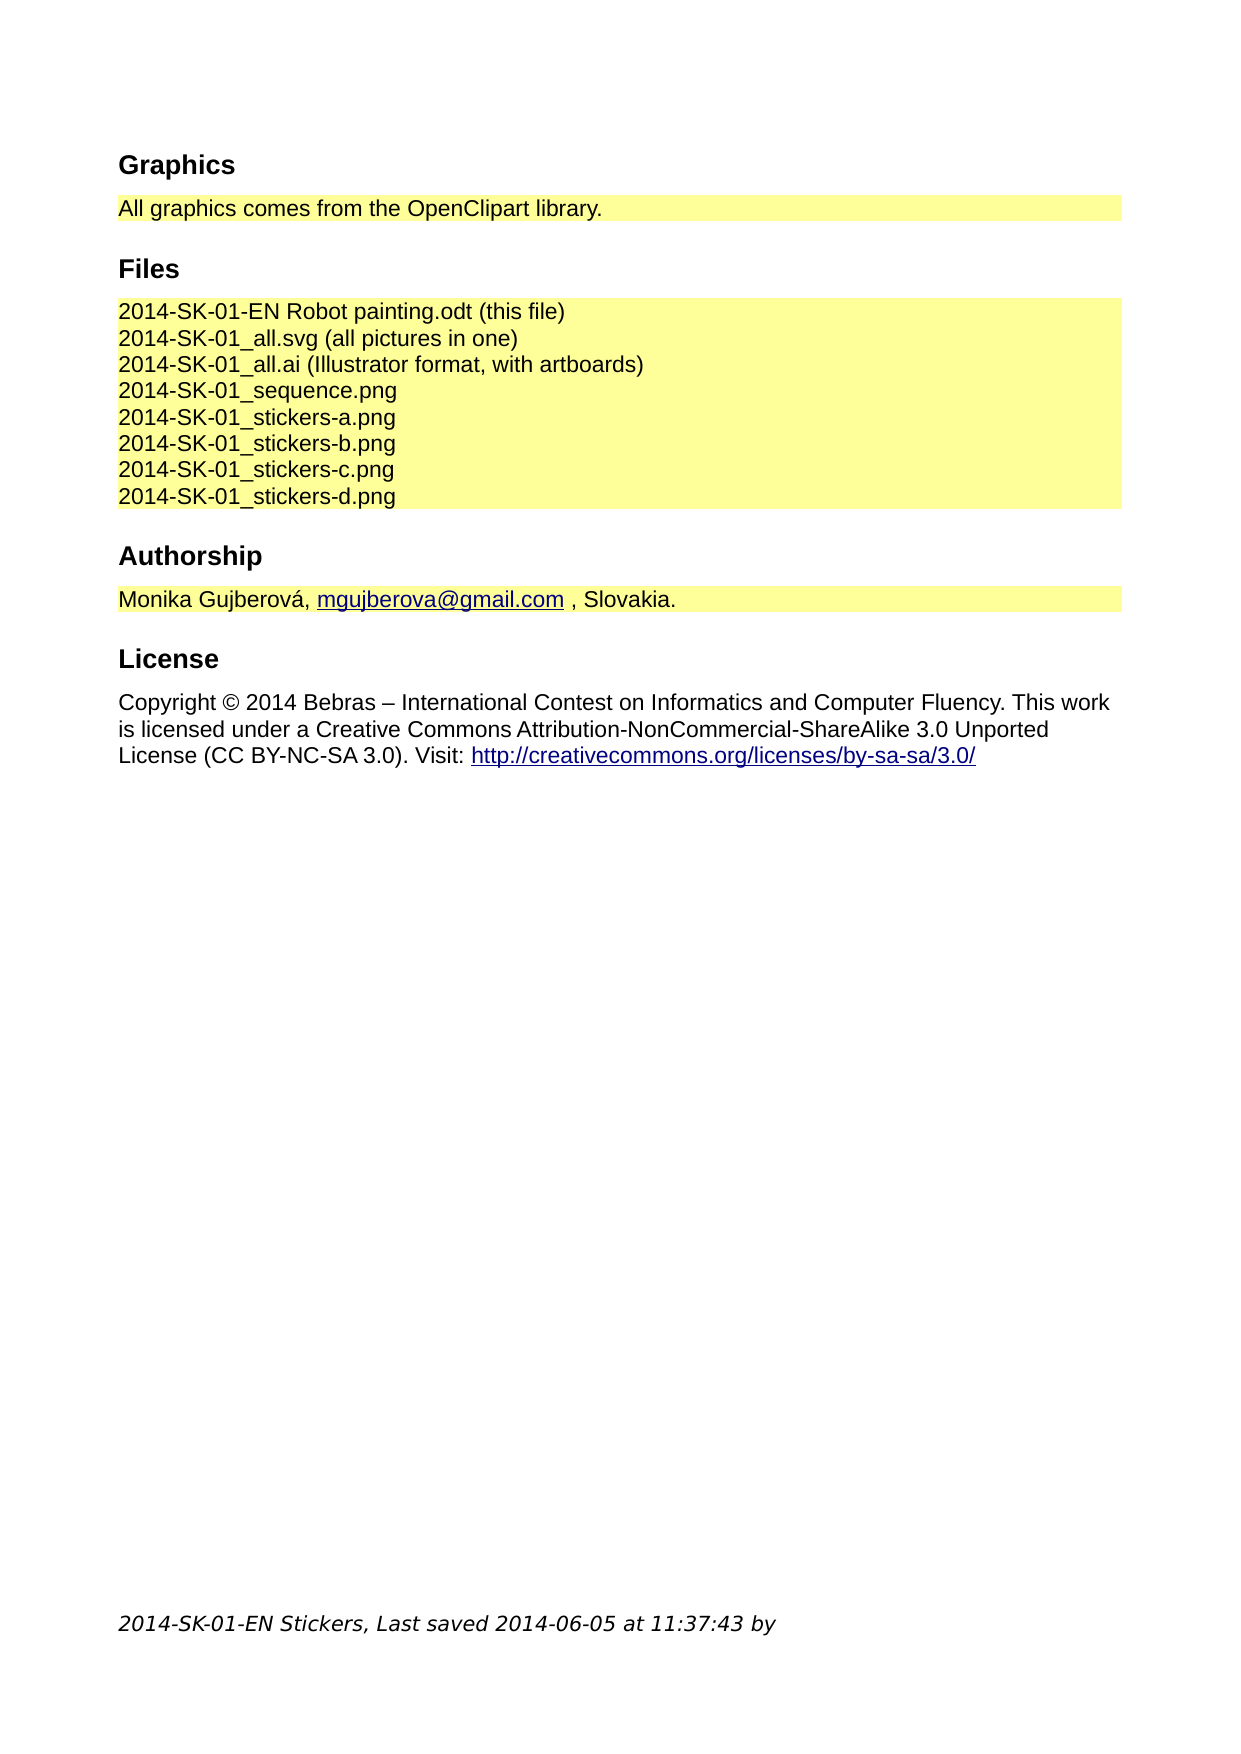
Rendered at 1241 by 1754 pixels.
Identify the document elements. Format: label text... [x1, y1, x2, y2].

subtitle Files [118, 253, 1122, 284]
text 2014-SK-01_all.ai (Illustrator format, with artboards) [118, 351, 1122, 377]
text 2014-SK-01-EN Robot painting.odt (this file) [118, 298, 1122, 324]
subtitle Authorship [118, 540, 1122, 572]
text Monika Gujberová, mgujberova@gmail.com , Slovakia. [118, 586, 1122, 612]
text 2014-SK-01_stickers-d.png [118, 483, 1122, 509]
text 2014-SK-01_stickers-b.png [118, 430, 1122, 456]
subtitle License [118, 643, 1122, 675]
text All graphics comes from the OpenClipart library. [118, 195, 1122, 221]
text 2014-SK-01_stickers-a.png [118, 404, 1122, 430]
text 2014-SK-01_stickers-c.png [118, 456, 1122, 483]
text 2014-SK-01_all.svg (all pictures in one) [118, 324, 1122, 351]
text 2014-SK-01_sequence.png [118, 377, 1122, 404]
text Copyright © 2014 Bebras – International Contest on Informatics and Computer Fluency. This work is licensed under a Creative Commons Attribution-NonCommercial-ShareAlike 3.0 Unported License (CC BY-NC-SA 3.0). Visit: http://creativecommons.org/licenses/by-sa-sa/3.0/ [118, 689, 1122, 768]
subtitle Graphics [118, 149, 1122, 181]
